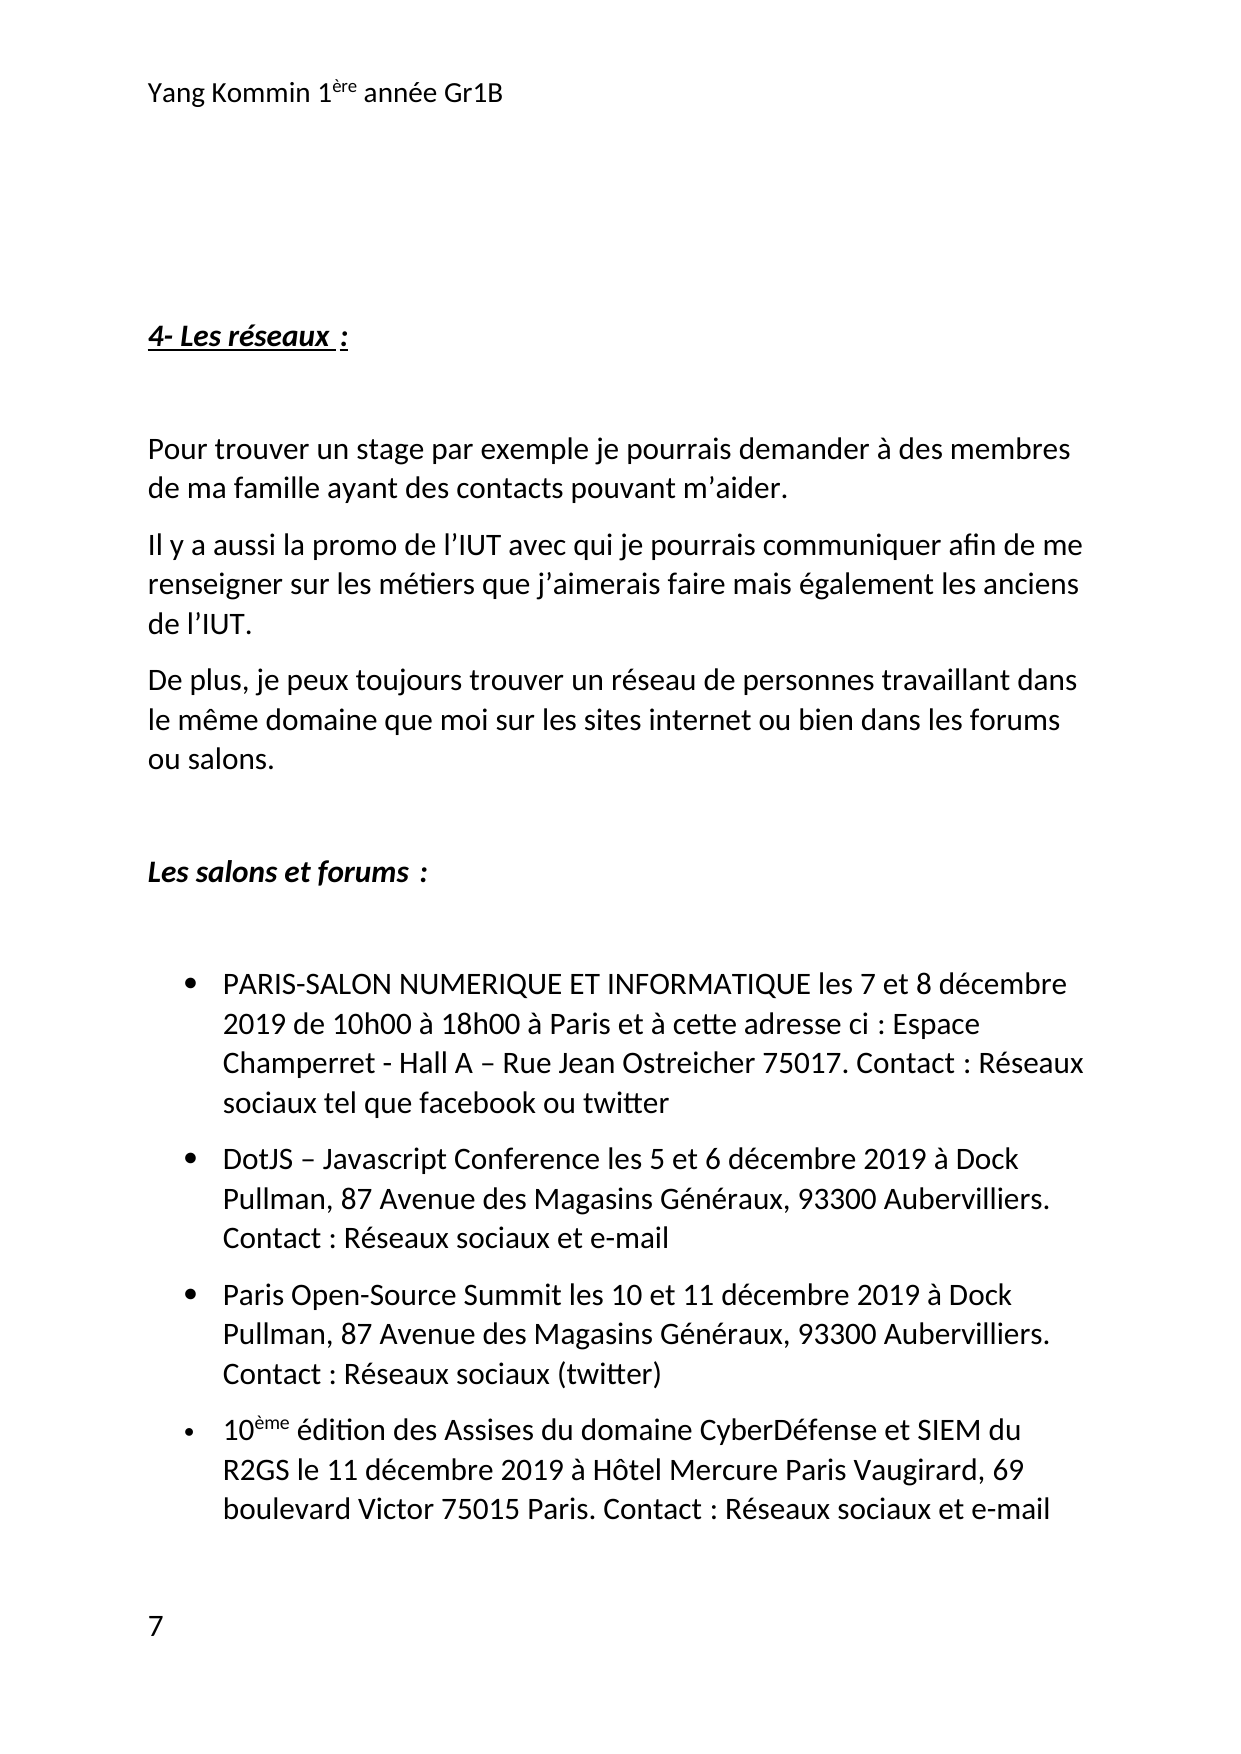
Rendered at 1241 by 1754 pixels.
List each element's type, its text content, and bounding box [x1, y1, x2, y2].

text Pour trouver un stage par exemple je pourrais demander à des membres de ma famille ayant des contacts pouvant m’aider. [148, 429, 1093, 507]
text 4- Les réseaux : [148, 316, 1093, 354]
text Il y a aussi la promo de l’IUT avec qui je pourrais communiquer afin de me renseigner sur les métiers que j’aimerais faire mais également les anciens de l’IUT. [148, 525, 1093, 642]
text De plus, je peux toujours trouver un réseau de personnes travaillant dans le même domaine que moi sur les sites internet ou bien dans les forums ou salons. [148, 660, 1093, 777]
list 10ème édition des Assises du domaine CyberDéfense et SIEM du R2GS le 11 décembre 2019 à Hôtel Mercure Paris Vaugirard, 69 boulevard Victor 75015 Paris. Contact : Réseaux sociaux et e-mail [185, 1410, 1093, 1527]
list PARIS-SALON NUMERIQUE ET INFORMATIQUE les 7 et 8 décembre 2019 de 10h00 à 18h00 à Paris et à cette adresse ci : Espace Champerret - Hall A – Rue Jean Ostreicher 75017. Contact : Réseaux sociaux tel que facebook ou twitter [185, 964, 1093, 1121]
list Paris Open-Source Summit les 10 et 11 décembre 2019 à Dock Pullman, 87 Avenue des Magasins Généraux, 93300 Aubervilliers. Contact : Réseaux sociaux (twitter) [185, 1275, 1093, 1392]
text Les salons et forums : [148, 852, 1093, 890]
list DotJS – Javascript Conference les 5 et 6 décembre 2019 à Dock Pullman, 87 Avenue des Magasins Généraux, 93300 Aubervilliers. Contact : Réseaux sociaux et e-mail [185, 1139, 1093, 1257]
